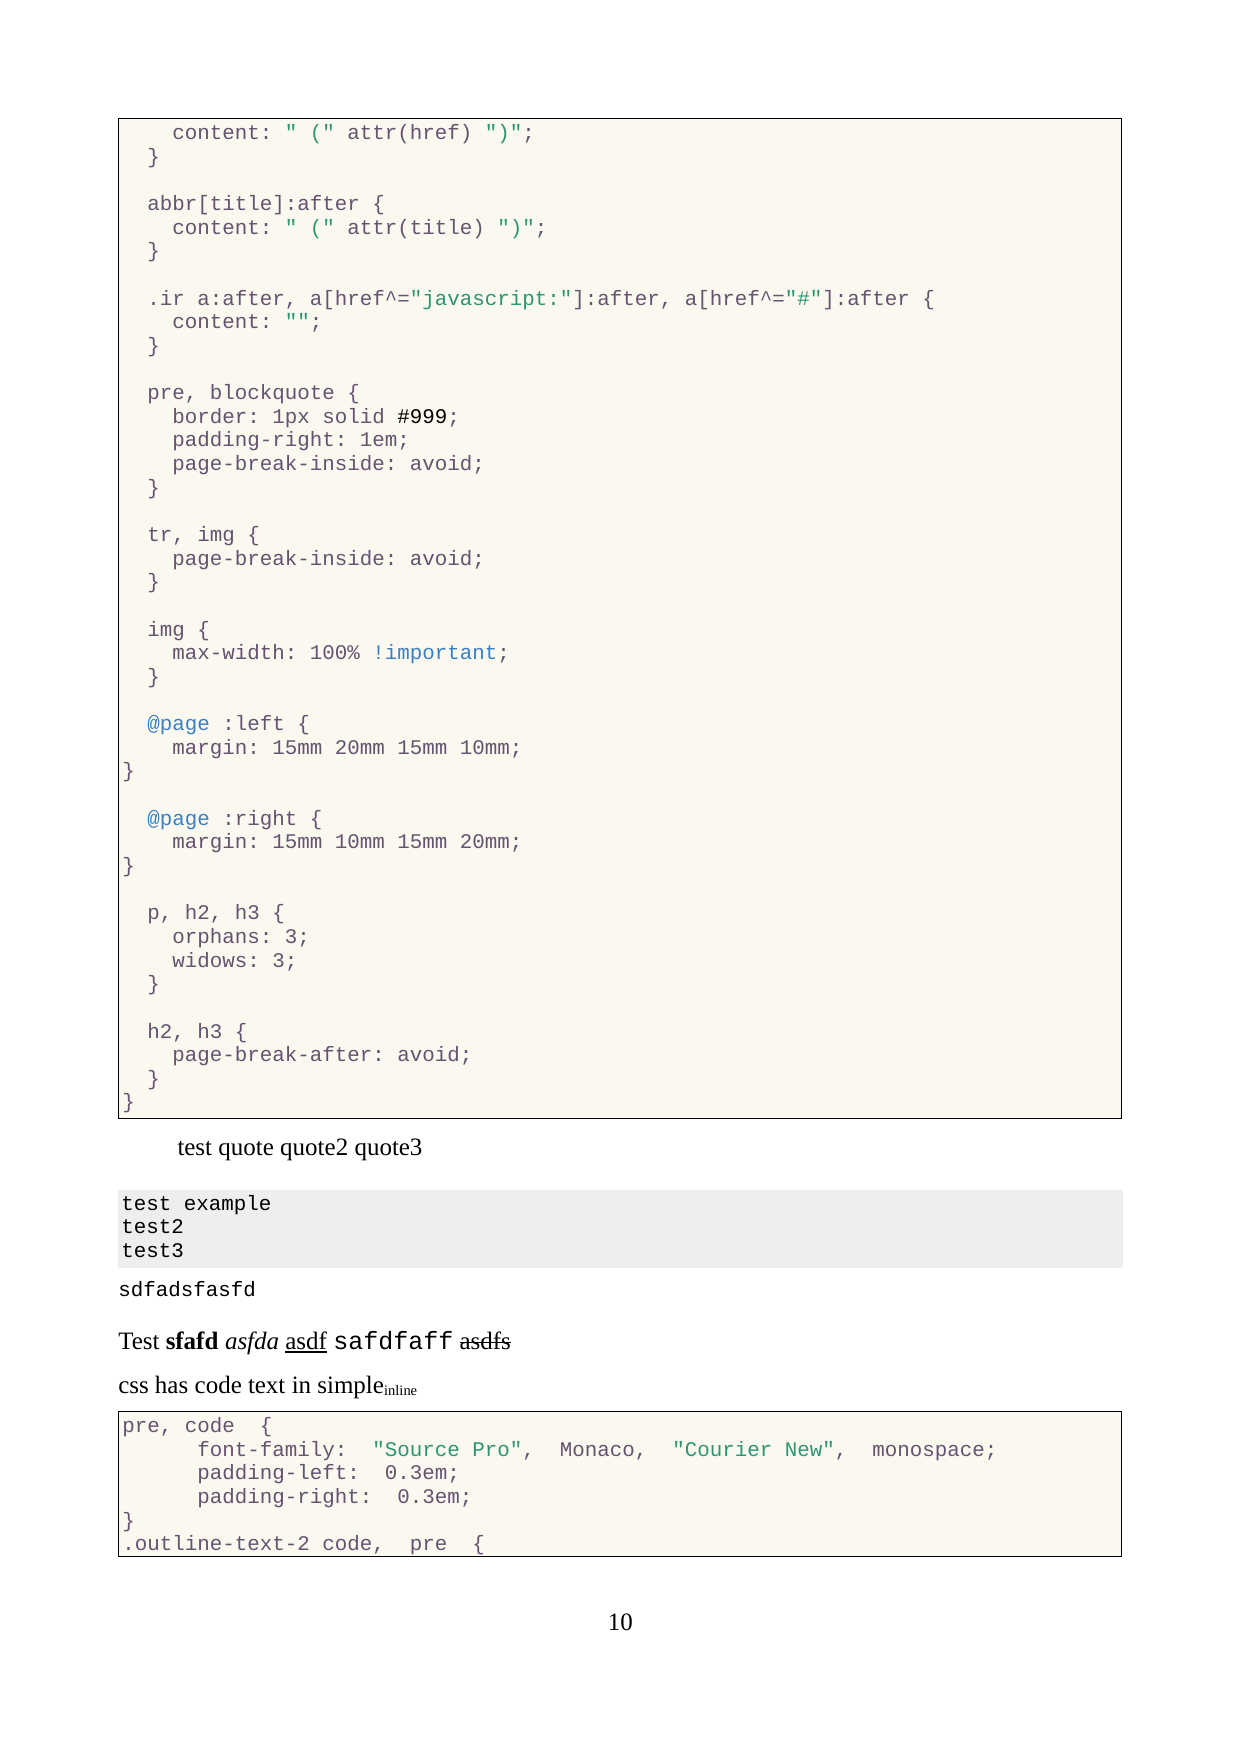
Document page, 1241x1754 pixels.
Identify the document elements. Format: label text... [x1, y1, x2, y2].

text padding-right: 0.3em; [119, 1482, 1121, 1506]
text page-break-after: avoid; [119, 1040, 1121, 1064]
text .outline-text-2 code, pre { [119, 1529, 1121, 1556]
text css has code text in simpleinline [118, 1370, 1122, 1398]
text widows: 3; [119, 946, 1121, 969]
text test3 [119, 1237, 1122, 1267]
text page-break-inside: avoid; [119, 449, 1121, 473]
text test example [119, 1191, 1122, 1213]
text img { [119, 615, 1121, 638]
text } [119, 331, 1121, 354]
text padding-left: 0.3em; [119, 1458, 1121, 1482]
text test quote quote2 quote3 [177, 1132, 1063, 1160]
text .ir a:after, a[href^="javascript:"]:after, a[href^="#"]:after { [119, 284, 1121, 307]
text } [119, 473, 1121, 496]
text } [119, 969, 1121, 993]
text max-width: 100% !important; [119, 638, 1121, 662]
text padding-right: 1em; [119, 426, 1121, 449]
text content: " (" attr(href) ")"; [119, 119, 1121, 142]
text content: ""; [119, 307, 1121, 331]
text Test sfafd asfda asdf safdfaff asdfs [118, 1326, 1122, 1357]
text pre, blockquote { [119, 378, 1121, 402]
text @page :right { [119, 804, 1121, 827]
text orphans: 3; [119, 922, 1121, 946]
text content: " (" attr(title) ")"; [119, 213, 1121, 236]
text margin: 15mm 10mm 15mm 20mm; [119, 827, 1121, 851]
text } [119, 567, 1121, 591]
text margin: 15mm 20mm 15mm 10mm; [119, 733, 1121, 757]
text border: 1px solid #999; [119, 402, 1121, 426]
text abbr[title]:after { [119, 189, 1121, 213]
text tr, img { [119, 520, 1121, 544]
text } [119, 1064, 1121, 1088]
text } [119, 142, 1121, 165]
text } [119, 236, 1121, 260]
text @page :left { [119, 709, 1121, 733]
text } [119, 1088, 1121, 1118]
text h2, h3 { [119, 1017, 1121, 1040]
text } [119, 757, 1121, 780]
text } [119, 851, 1121, 875]
text } [119, 662, 1121, 686]
text font-family: "Source Pro", Monaco, "Courier New", monospace; [119, 1435, 1121, 1458]
text } [119, 1506, 1121, 1529]
text p, h2, h3 { [119, 898, 1121, 922]
text test2 [119, 1213, 1122, 1237]
text sdfadsfasfd [118, 1279, 1122, 1326]
text pre, code { [119, 1412, 1121, 1435]
text page-break-inside: avoid; [119, 544, 1121, 567]
